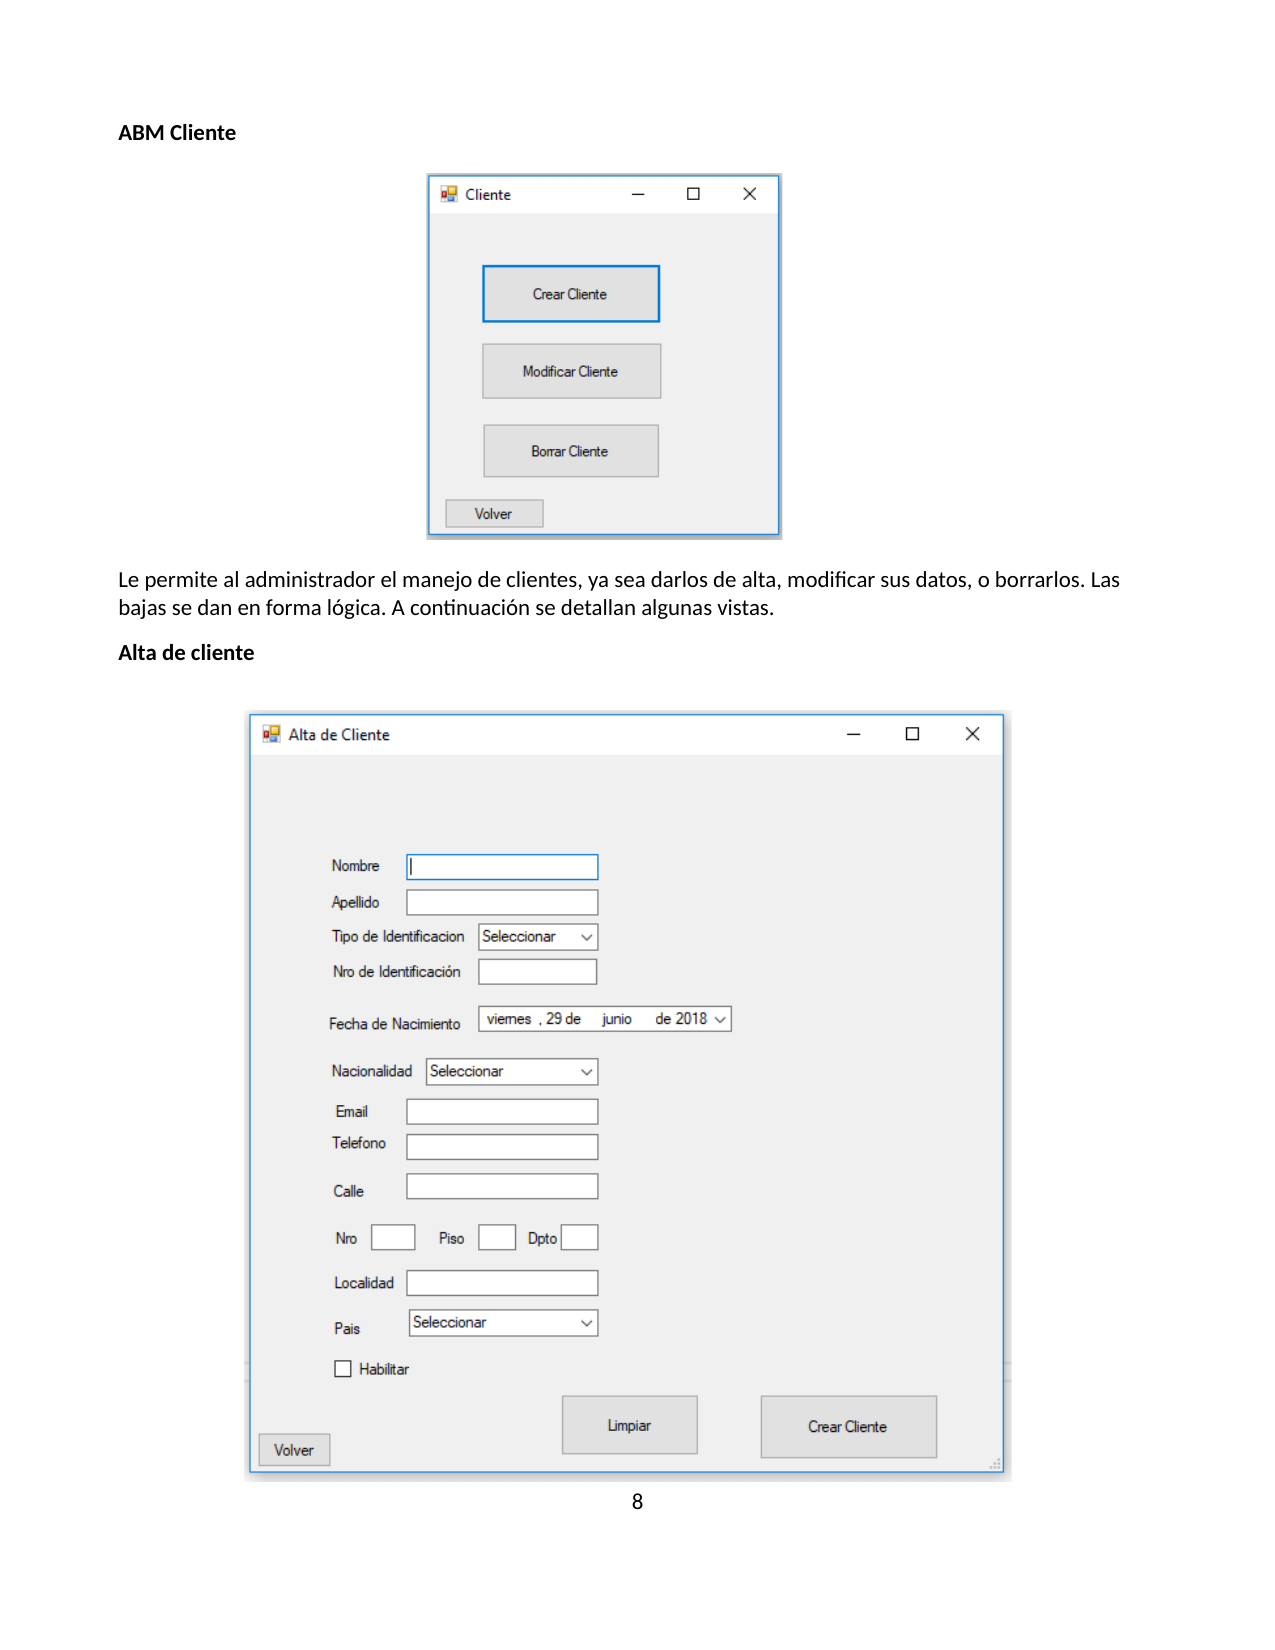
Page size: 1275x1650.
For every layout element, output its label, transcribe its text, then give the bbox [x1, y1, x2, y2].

text 8 [118, 1487, 1157, 1515]
picture [243, 710, 1012, 1482]
text Le permite al administrador el manejo de clientes, ya sea darlos de alta, modificar sus datos, o borrarlos. Las bajas se dan en forma lógica. A continuación se detallan algunas vistas. [118, 565, 1157, 621]
text ABM Cliente [118, 118, 1157, 146]
picture [426, 173, 783, 540]
text Alta de cliente [118, 638, 1157, 666]
